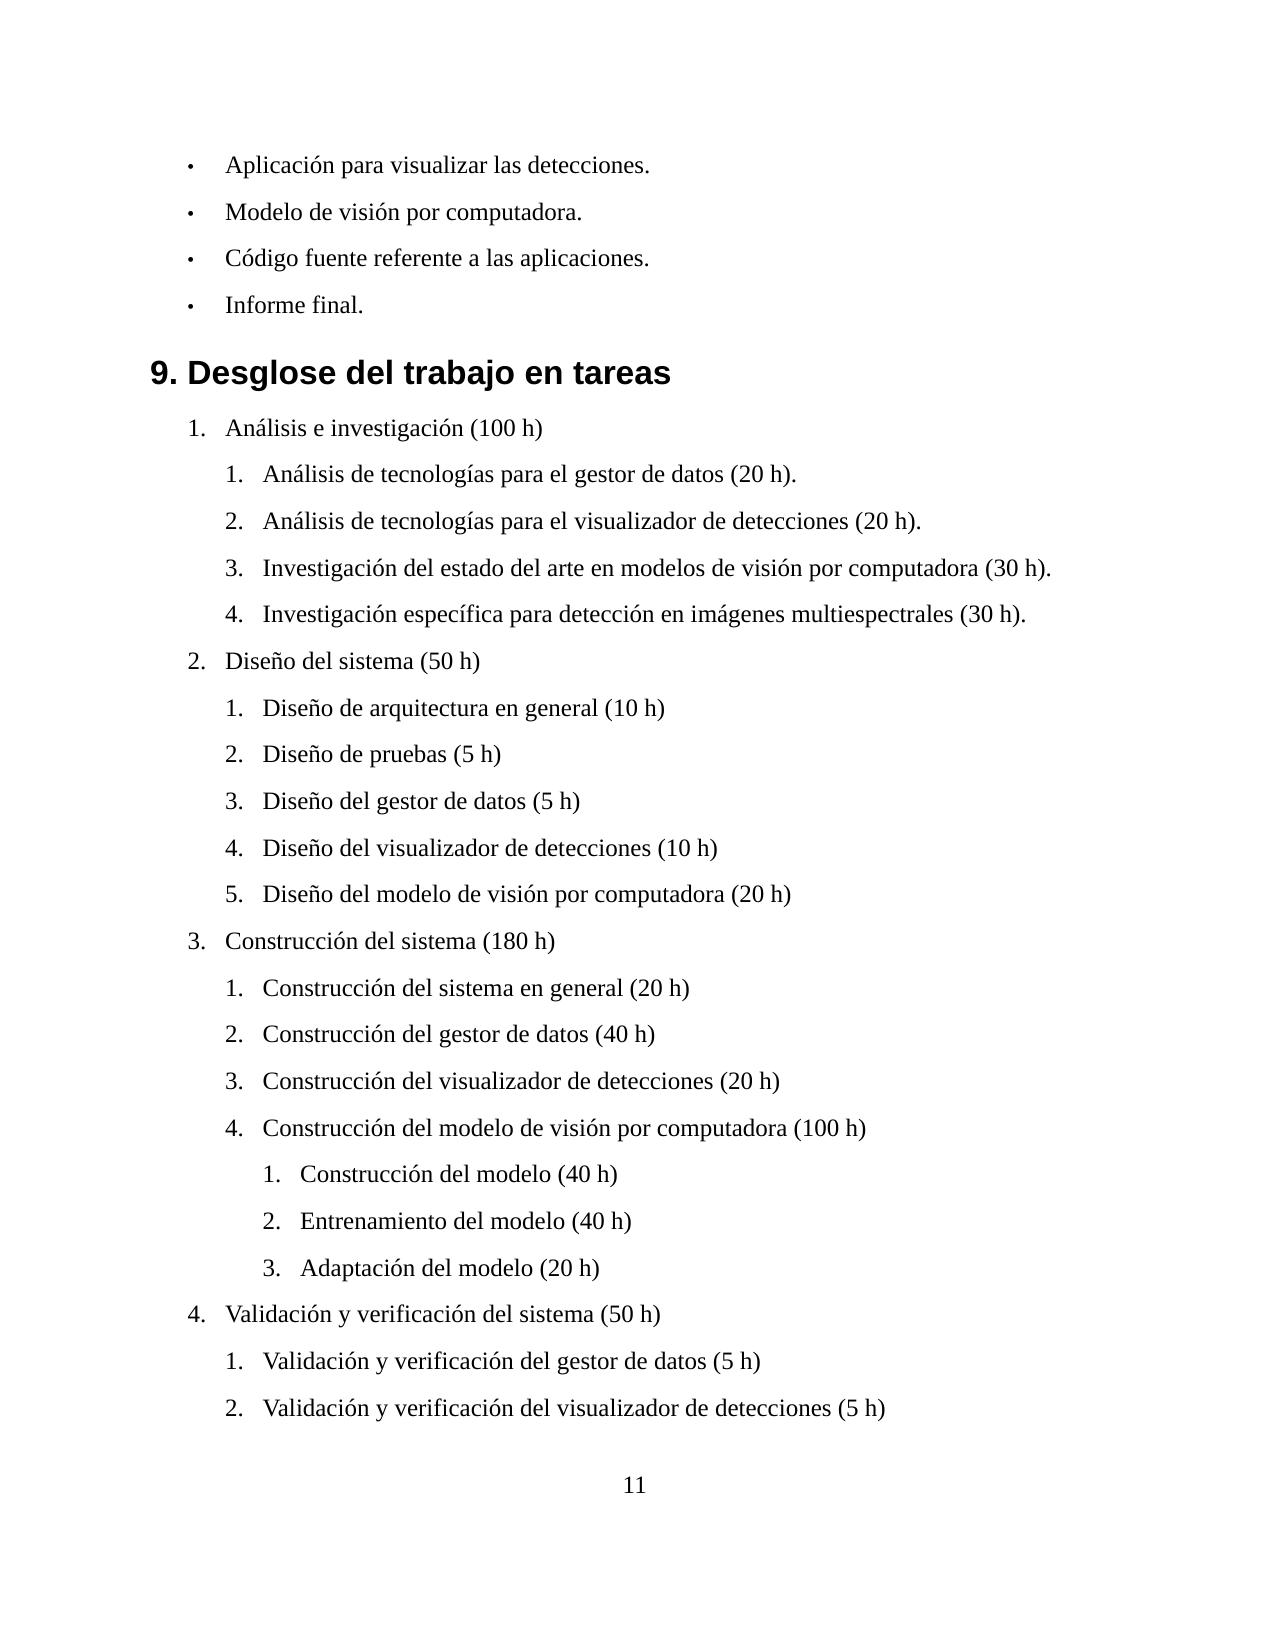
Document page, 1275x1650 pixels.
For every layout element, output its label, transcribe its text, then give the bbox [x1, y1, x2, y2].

list Construcción del visualizador de detecciones (20 h) [225, 1066, 1125, 1095]
subtitle 9. Desglose del trabajo en tareas [150, 353, 1125, 391]
list Análisis e investigación (100 h) [187, 413, 1125, 442]
list Validación y verificación del gestor de datos (5 h) [225, 1346, 1125, 1375]
list Modelo de visión por computadora. [187, 197, 1125, 225]
list Investigación específica para detección en imágenes multiespectrales (30 h). [225, 599, 1125, 628]
list Diseño del modelo de visión por computadora (20 h) [225, 879, 1125, 908]
list Informe final. [187, 290, 1125, 319]
list Aplicación para visualizar las detecciones. [187, 150, 1125, 179]
list Análisis de tecnologías para el gestor de datos (20 h). [225, 459, 1125, 488]
list Diseño de pruebas (5 h) [225, 739, 1125, 768]
list Diseño del gestor de datos (5 h) [225, 786, 1125, 815]
list Diseño del visualizador de detecciones (10 h) [225, 833, 1125, 862]
list Construcción del modelo de visión por computadora (100 h) [225, 1113, 1125, 1142]
list Construcción del modelo (40 h) [262, 1159, 1125, 1188]
list Construcción del sistema (180 h) [187, 926, 1125, 955]
list Construcción del gestor de datos (40 h) [225, 1019, 1125, 1048]
list Construcción del sistema en general (20 h) [225, 973, 1125, 1002]
list Validación y verificación del visualizador de detecciones (5 h) [225, 1393, 1125, 1422]
list Código fuente referente a las aplicaciones. [187, 243, 1125, 272]
list Diseño del sistema (50 h) [187, 646, 1125, 675]
list Diseño de arquitectura en general (10 h) [225, 693, 1125, 722]
list Validación y verificación del sistema (50 h) [187, 1299, 1125, 1328]
list Investigación del estado del arte en modelos de visión por computadora (30 h). [225, 553, 1125, 582]
list Adaptación del modelo (20 h) [262, 1253, 1125, 1282]
list Análisis de tecnologías para el visualizador de detecciones (20 h). [225, 506, 1125, 535]
list Entrenamiento del modelo (40 h) [262, 1206, 1125, 1235]
